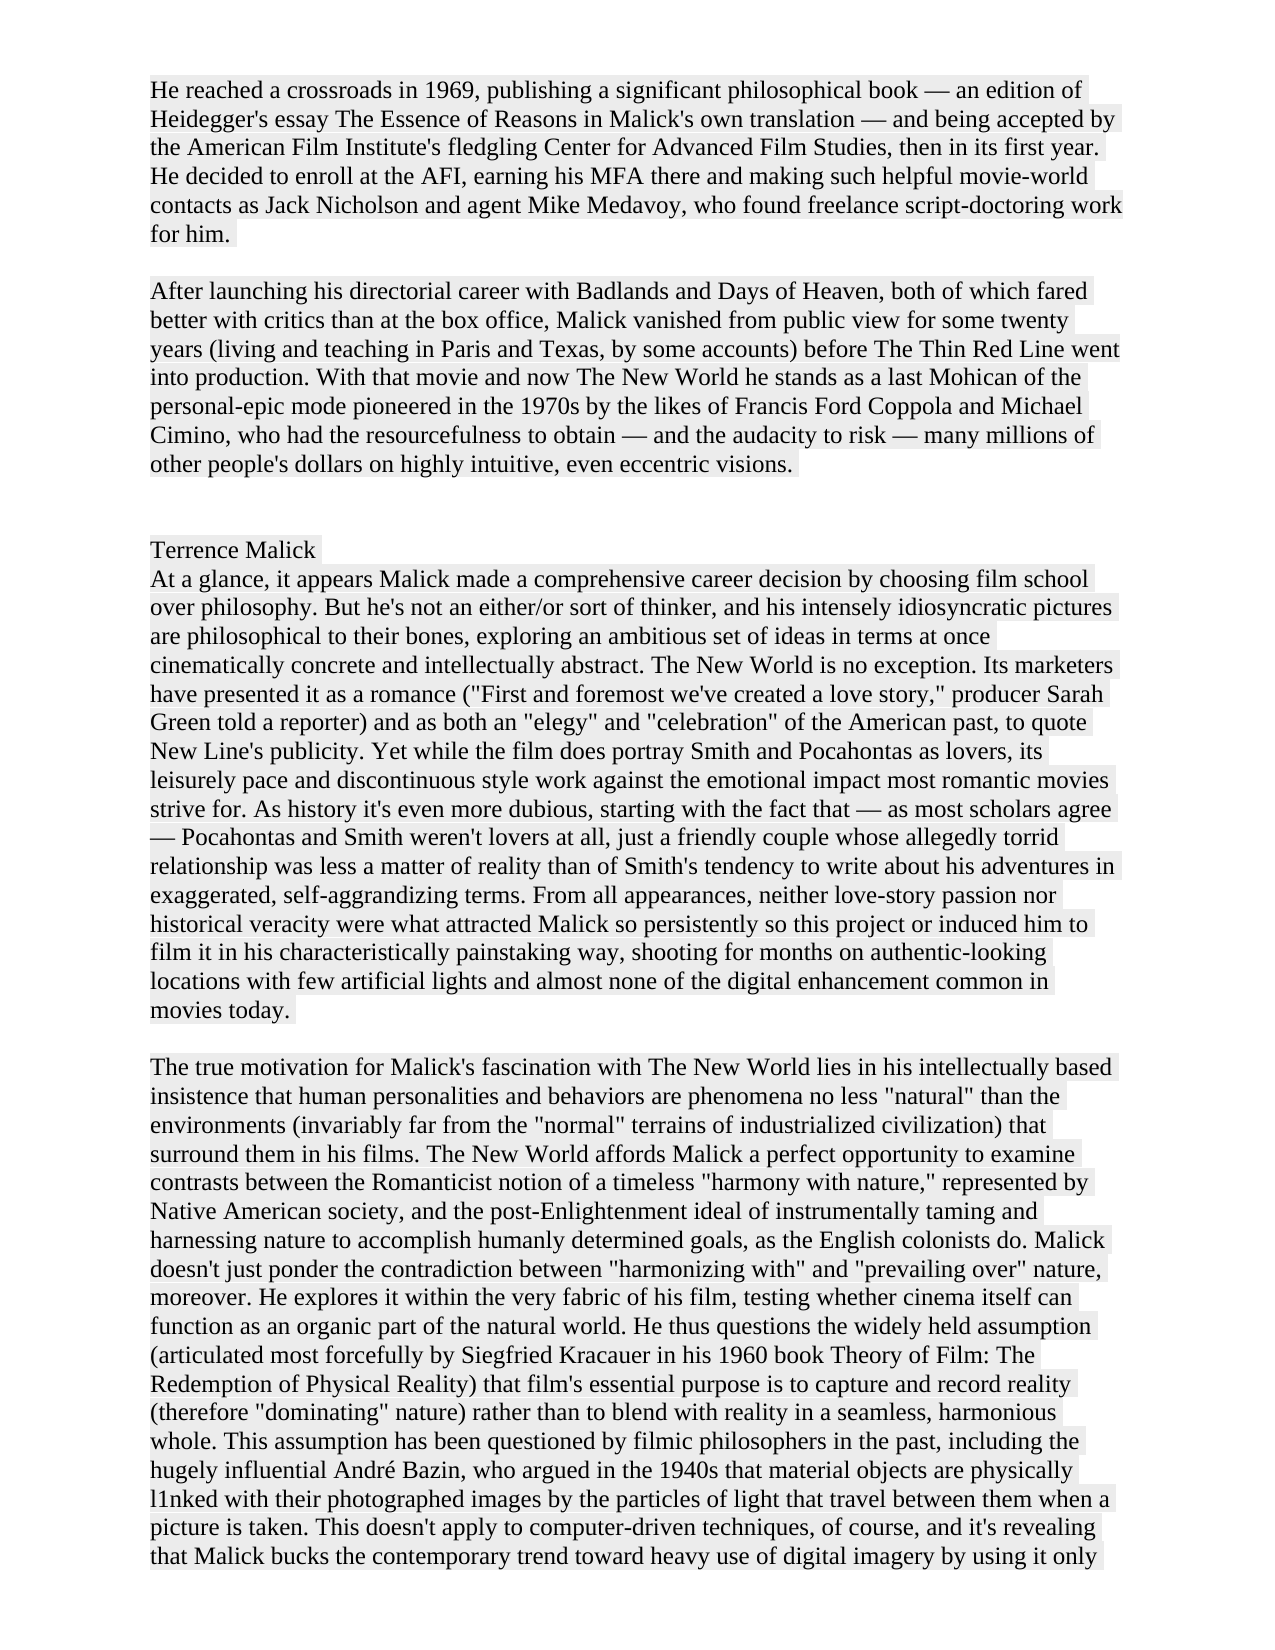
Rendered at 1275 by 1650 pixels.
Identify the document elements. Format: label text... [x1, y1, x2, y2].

text He reached a crossroads in 1969, publishing a significant philosophical book — an edition of Heidegger's essay The Essence of Reasons in Malick's own translation — and being accepted by the American Film Institute's fledgling Center for Advanced Film Studies, then in its first year. He decided to enroll at the AFI, earning his MFA there and making such helpful movie-world contacts as Jack Nicholson and agent Mike Medavoy, who found freelance script-doctoring work for him. After launching his directorial career with Badlands and Days of Heaven, both of which fared better with critics than at the box office, Malick vanished from public view for some twenty years (living and teaching in Paris and Texas, by some accounts) before The Thin Red Line went into production. With that movie and now The New World he stands as a last Mohican of the personal-epic mode pioneered in the 1970s by the likes of Francis Ford Coppola and Michael Cimino, who had the resourcefulness to obtain — and the audacity to risk — many millions of other people's dollars on highly intuitive, even eccentric visions. Terrence Malick At a glance, it appears Malick made a comprehensive career decision by choosing film school over philosophy. But he's not an either/or sort of thinker, and his intensely idiosyncratic pictures are philosophical to their bones, exploring an ambitious set of ideas in terms at once cinematically concrete and intellectually abstract. The New World is no exception. Its marketers have presented it as a romance ("First and foremost we've created a love story," producer Sarah Green told a reporter) and as both an "elegy" and "celebration" of the American past, to quote New Line's publicity. Yet while the film does portray Smith and Pocahontas as lovers, its leisurely pace and discontinuous style work against the emotional impact most romantic movies strive for. As history it's even more dubious, starting with the fact that — as most scholars agree — Pocahontas and Smith weren't lovers at all, just a friendly couple whose allegedly torrid relationship was less a matter of reality than of Smith's tendency to write about his adventures in exaggerated, self-aggrandizing terms. From all appearances, neither love-story passion nor historical veracity were what attracted Malick so persistently so this project or induced him to film it in his characteristically painstaking way, shooting for months on authentic-looking locations with few artificial lights and almost none of the digital enhancement common in movies today. The true motivation for Malick's fascination with The New World lies in his intellectually based insistence that human personalities and behaviors are phenomena no less "natural" than the environments (invariably far from the "normal" terrains of industrialized civilization) that surround them in his films. The New World affords Malick a perfect opportunity to examine contrasts between the Romanticist notion of a timeless "harmony with nature," represented by Native American society, and the post-Enlightenment ideal of instrumentally taming and harnessing nature to accomplish humanly determined goals, as the English colonists do. Malick doesn't just ponder the contradiction between "harmonizing with" and "prevailing over" nature, moreover. He explores it within the very fabric of his film, testing whether cinema itself can function as an organic part of the natural world. He thus questions the widely held assumption (articulated most forcefully by Siegfried Kracauer in his 1960 book Theory of Film: The Redemption of Physical Reality) that film's essential purpose is to capture and record reality (therefore "dominating" nature) rather than to blend with reality in a seamless, harmonious whole. This assumption has been questioned by filmic philosophers in the past, including the hugely influential André Bazin, who argued in the 1940s that material objects are physically l1nked with their photographed images by the particles of light that travel between them when a picture is taken. This doesn't apply to computer-driven techniques, of course, and it's revealing that Malick bucks the contemporary trend toward heavy use of digital imagery by using it only [150, 75, 1125, 1570]
